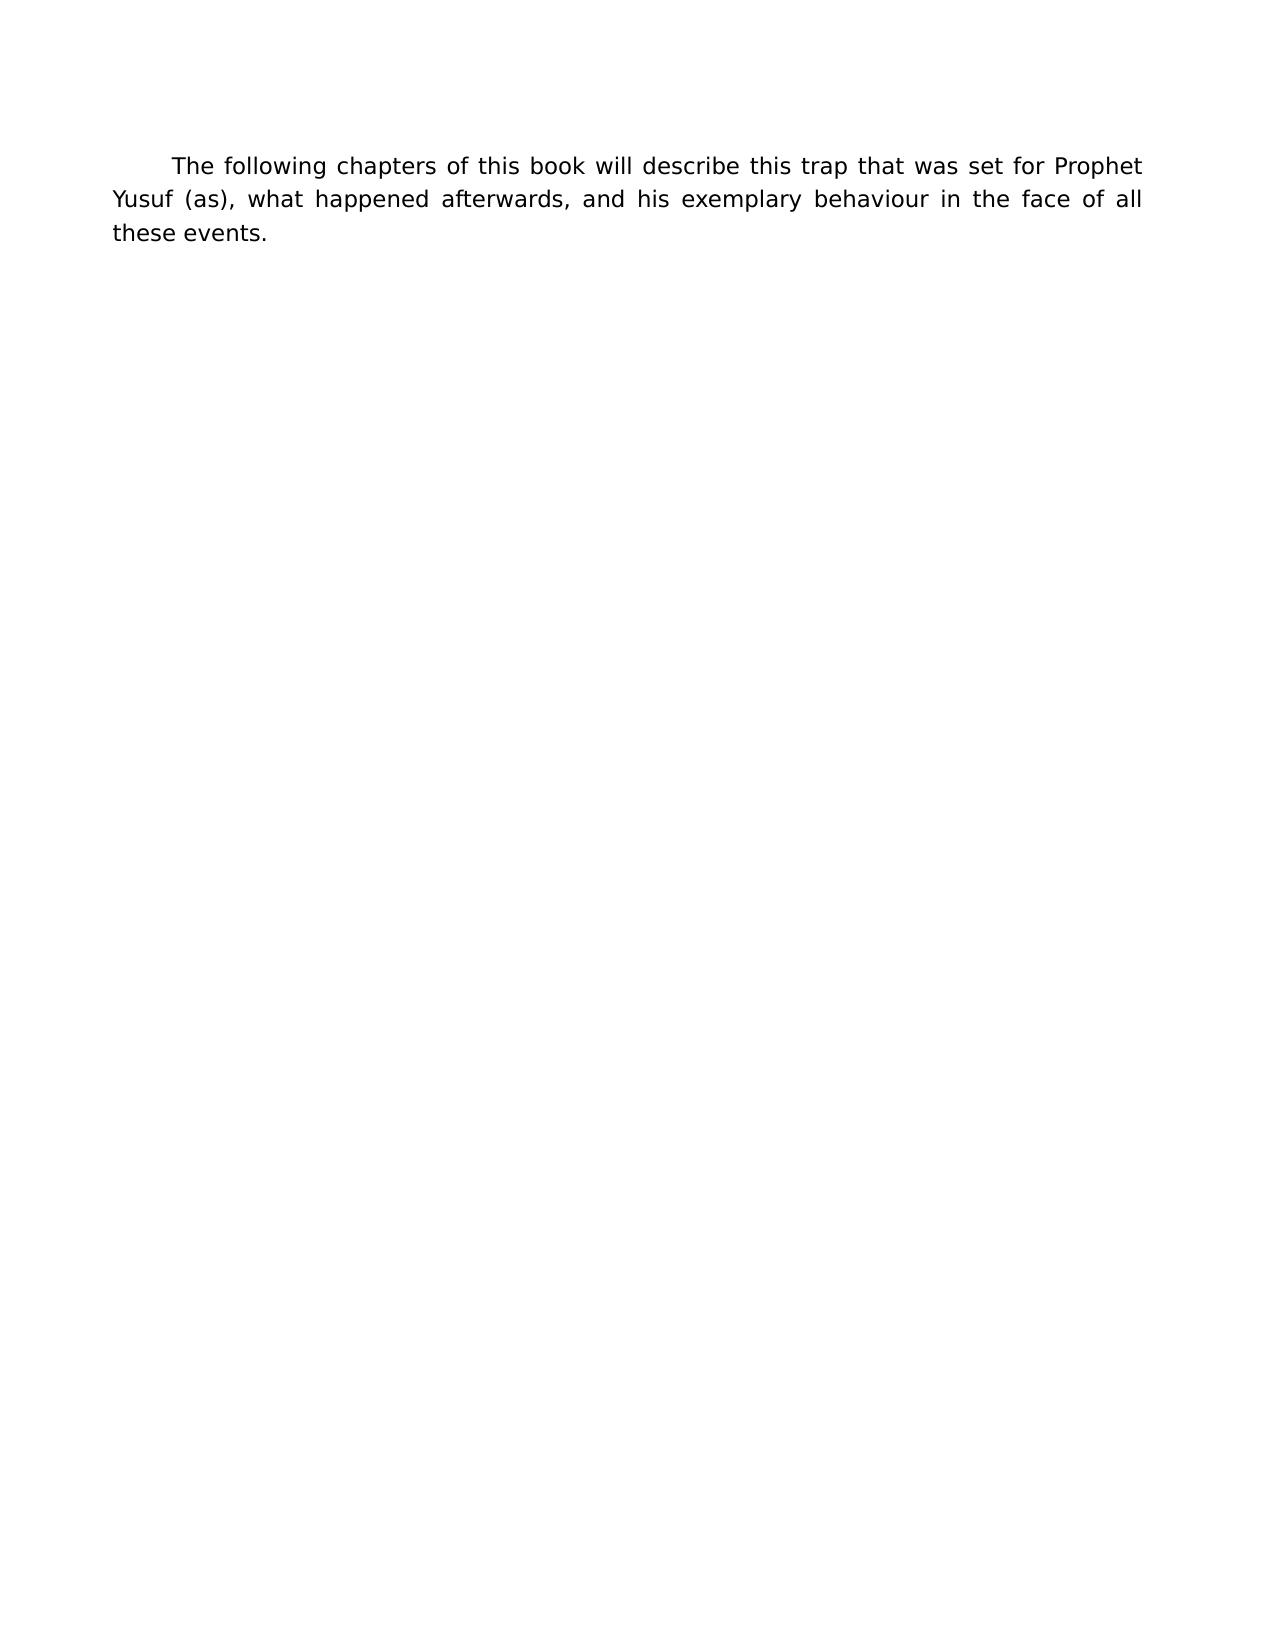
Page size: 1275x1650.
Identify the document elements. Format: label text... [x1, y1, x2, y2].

text The following chapters of this book will describe this trap that was set for Prophet Yusuf (as), what happened afterwards, and his exemplary behaviour in the face of all these events. [112, 148, 1145, 248]
